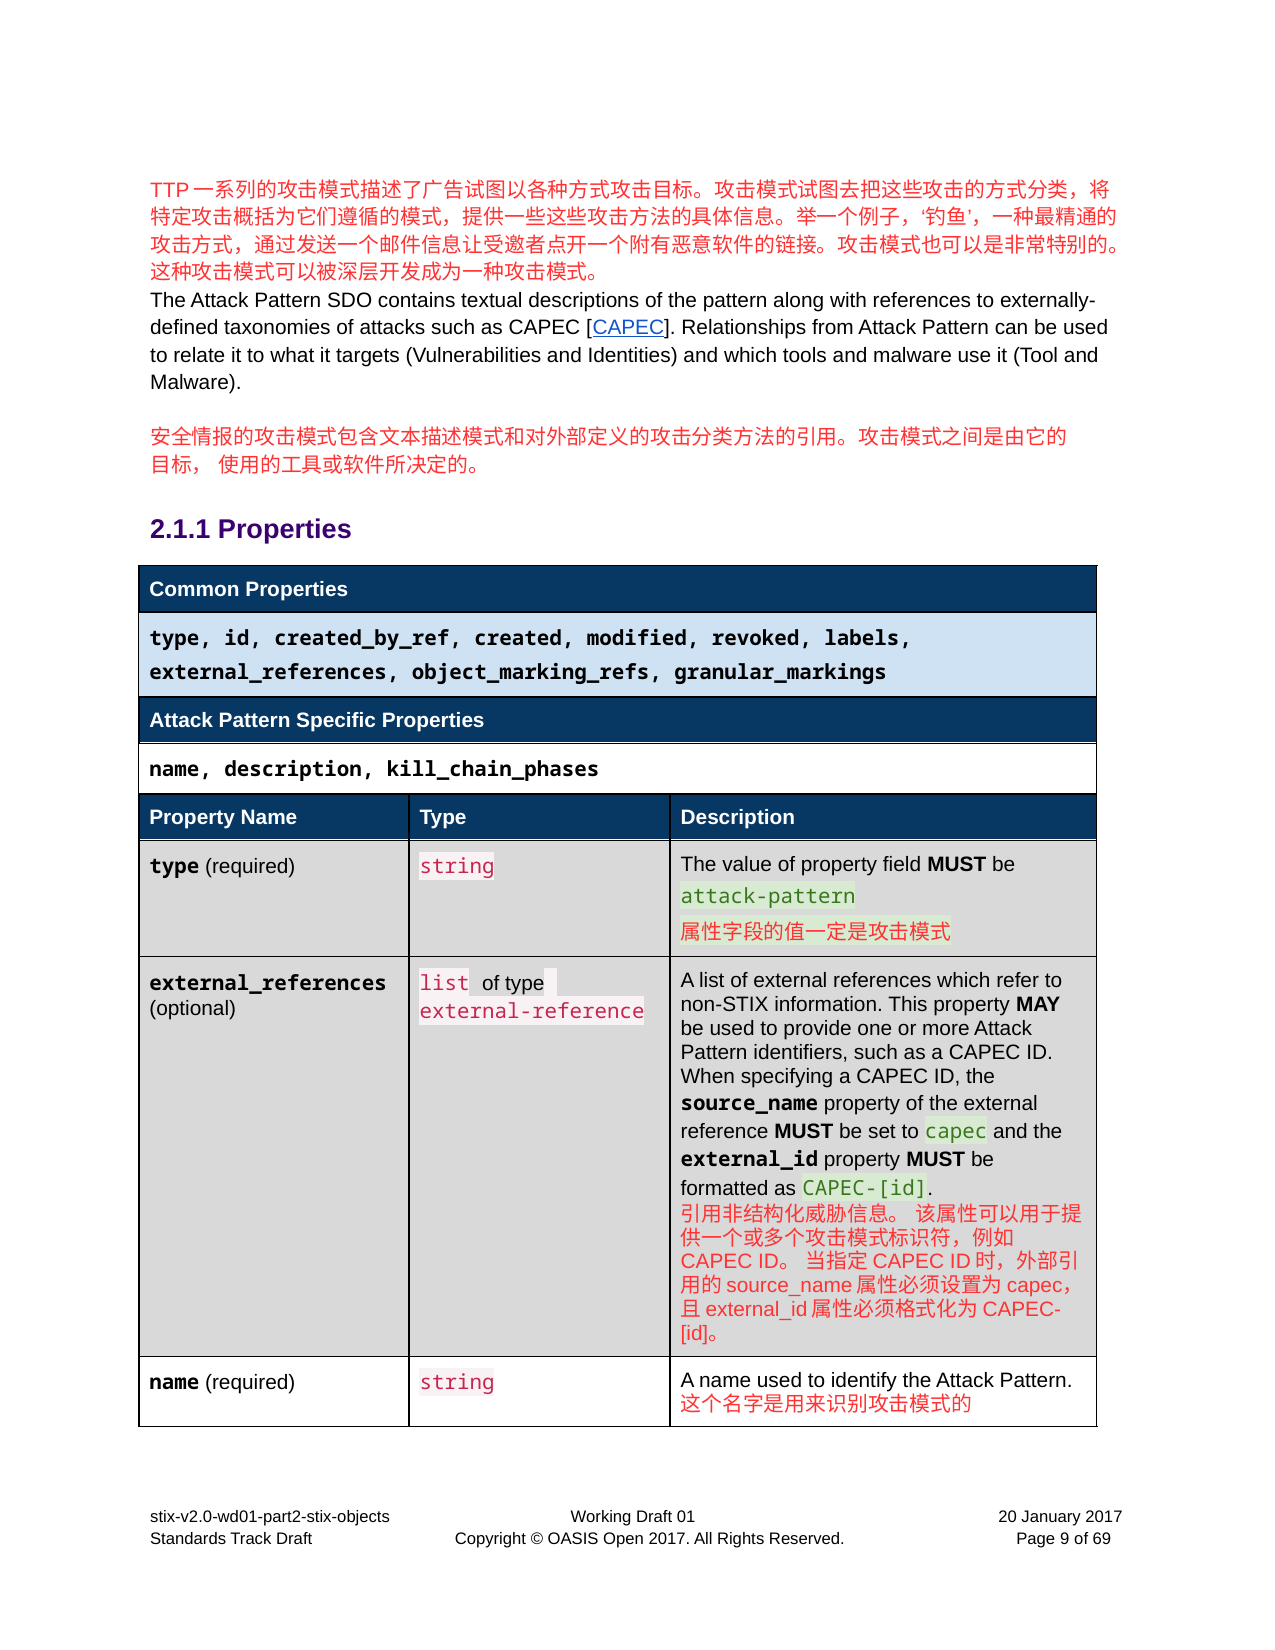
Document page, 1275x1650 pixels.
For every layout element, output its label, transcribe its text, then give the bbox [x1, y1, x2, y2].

text TTP一系列的攻击模式描述了广告试图以各种方式攻击目标。攻击模式试图去把这些攻击的方式分类，将特定攻击概括为它们遵循的模式，提供一些这些攻击方法的具体信息。举一个例子，‘钓鱼’，一种最精通的攻击方式，通过发送一个邮件信息让受邀者点开一个附有恶意软件的链接。攻击模式也可以是非常特别的。这种攻击模式可以被深层开发成为一种攻击模式。 [150, 177, 1125, 284]
table_cell name (required) [140, 1357, 408, 1426]
table_cell name, description, kill_chain_phases [139, 744, 1096, 793]
text 安全情报的攻击模式包含文本描述模式和对外部定义的攻击分类方法的引用。攻击模式之间是由它的 [150, 425, 1125, 449]
table_cell A name used to identify the Attack Pattern. 这个名字是用来识别攻击模式的 [671, 1357, 1096, 1426]
table_cell A list of external references which refer to non-STIX information. This property MAY be used to provide one or more Attack Pattern identifiers, such as a CAPEC ID. When specifying a CAPEC ID, the source_name property of the external reference MUST be set to capec and the external_id property MUST be formatted as CAPEC-[id]. 引用非结构化威胁信息。 该属性可以用于提供一个或多个攻击模式标识符，例如CAPEC ID。 当指定CAPEC ID时，外部引用的source_name属性必须设置为capec，且external_id属性必须格式化为CAPEC- [id]。 [671, 957, 1096, 1356]
table_cell Type [410, 795, 669, 839]
table_cell Attack Pattern Specific Properties [140, 698, 1096, 742]
table_cell Property Name [140, 795, 408, 839]
table_cell The value of property field MUST be attack-pattern 属性字段的值一定是攻击模式 [671, 841, 1096, 956]
text The Attack Pattern SDO contains textual descriptions of the pattern along with references to externally-defined taxonomies of attacks such as CAPEC [CAPEC]. Relationships from Attack Pattern can be used to relate it to what it targets (Vulnerabilities and Identities) and which tools and malware use it (Tool and Malware). [150, 287, 1125, 394]
table_cell external_references (optional) [140, 957, 408, 1356]
table_cell list of type external-reference [410, 957, 669, 1356]
subtitle ​2.1.1​ Properties [150, 513, 1125, 544]
table_cell string [410, 841, 669, 956]
table_cell type (required) [140, 841, 408, 956]
text 目标， 使用的工具或软件所决定的。 [150, 452, 1125, 476]
table_cell string [410, 1357, 669, 1426]
table_cell type, id, created_by_ref, created, modified, revoked, labels, external_references, object_marking_refs, granular_markings [139, 613, 1096, 696]
table_header Common Properties [140, 566, 1096, 611]
table_cell Description [671, 795, 1096, 839]
